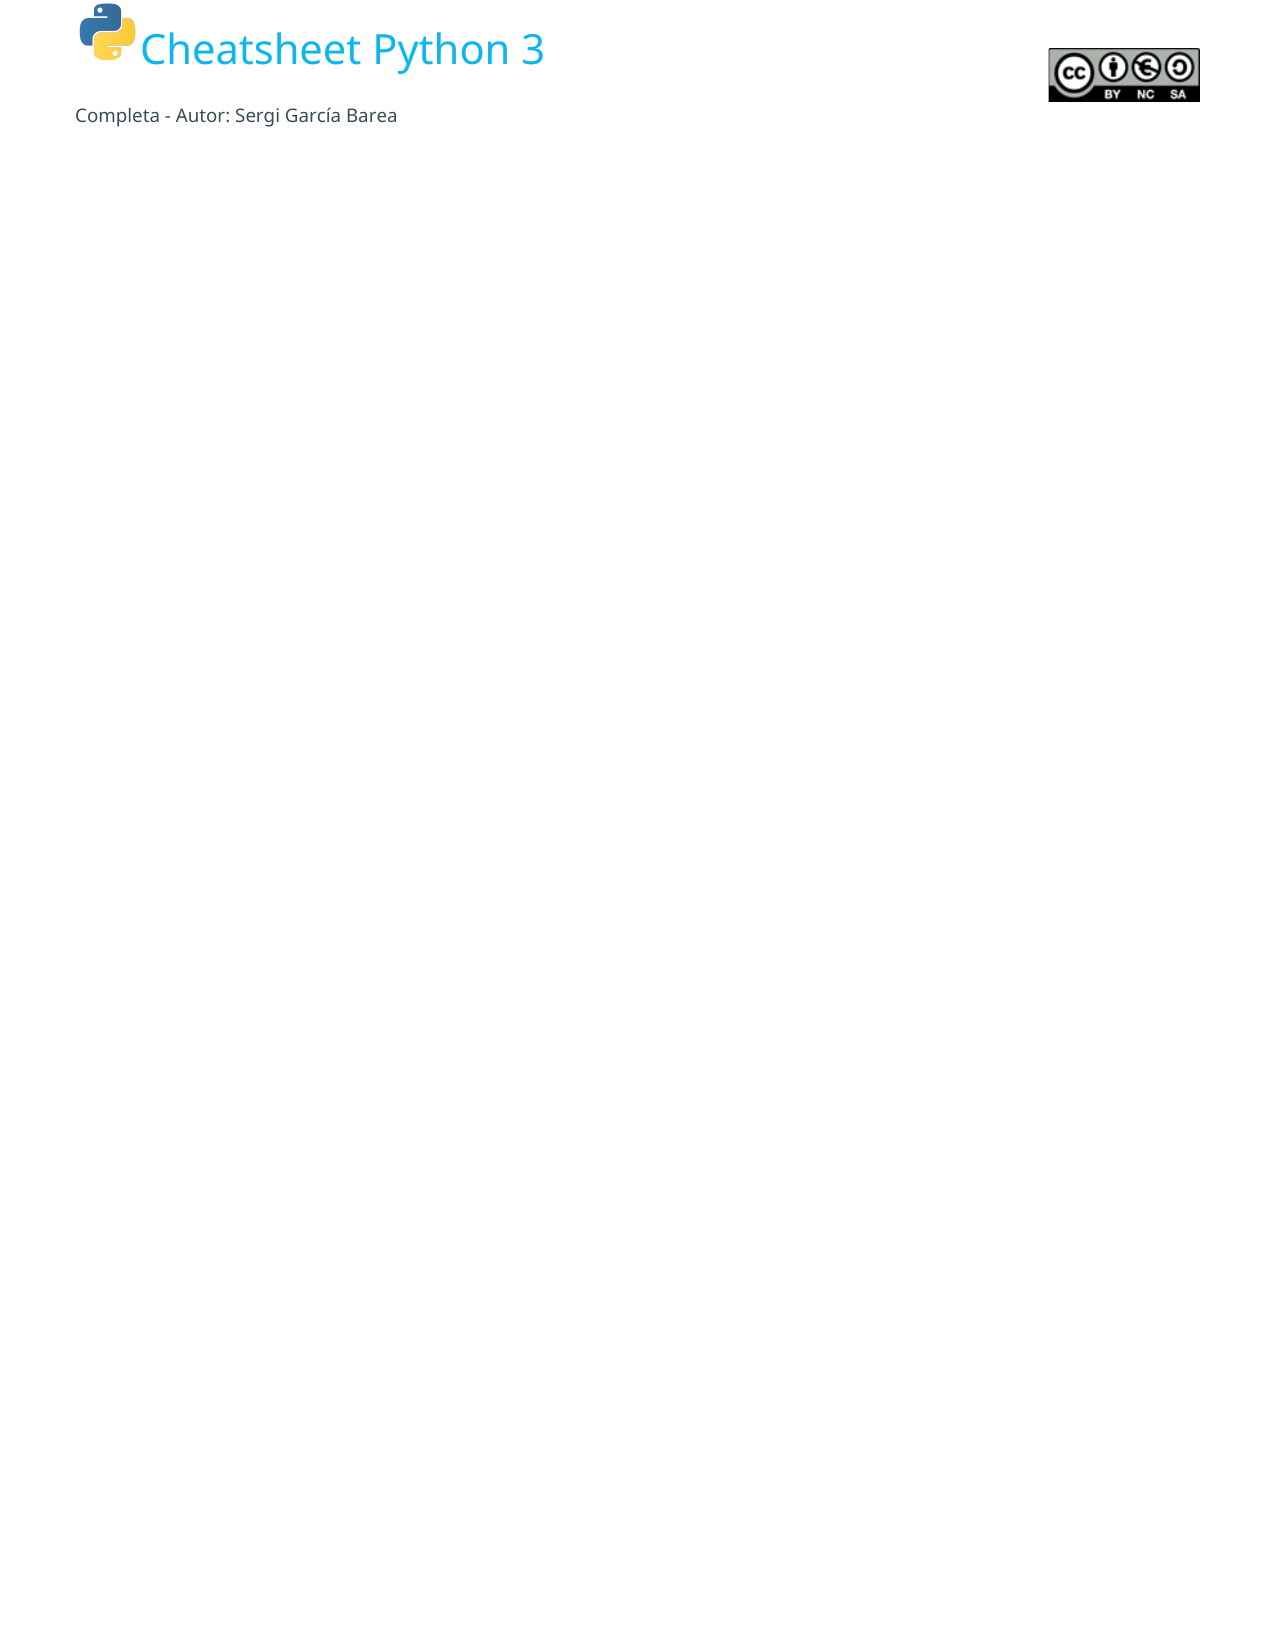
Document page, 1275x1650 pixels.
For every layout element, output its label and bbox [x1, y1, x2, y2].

picture [1048, 48, 1200, 102]
picture [75, 0, 140, 65]
